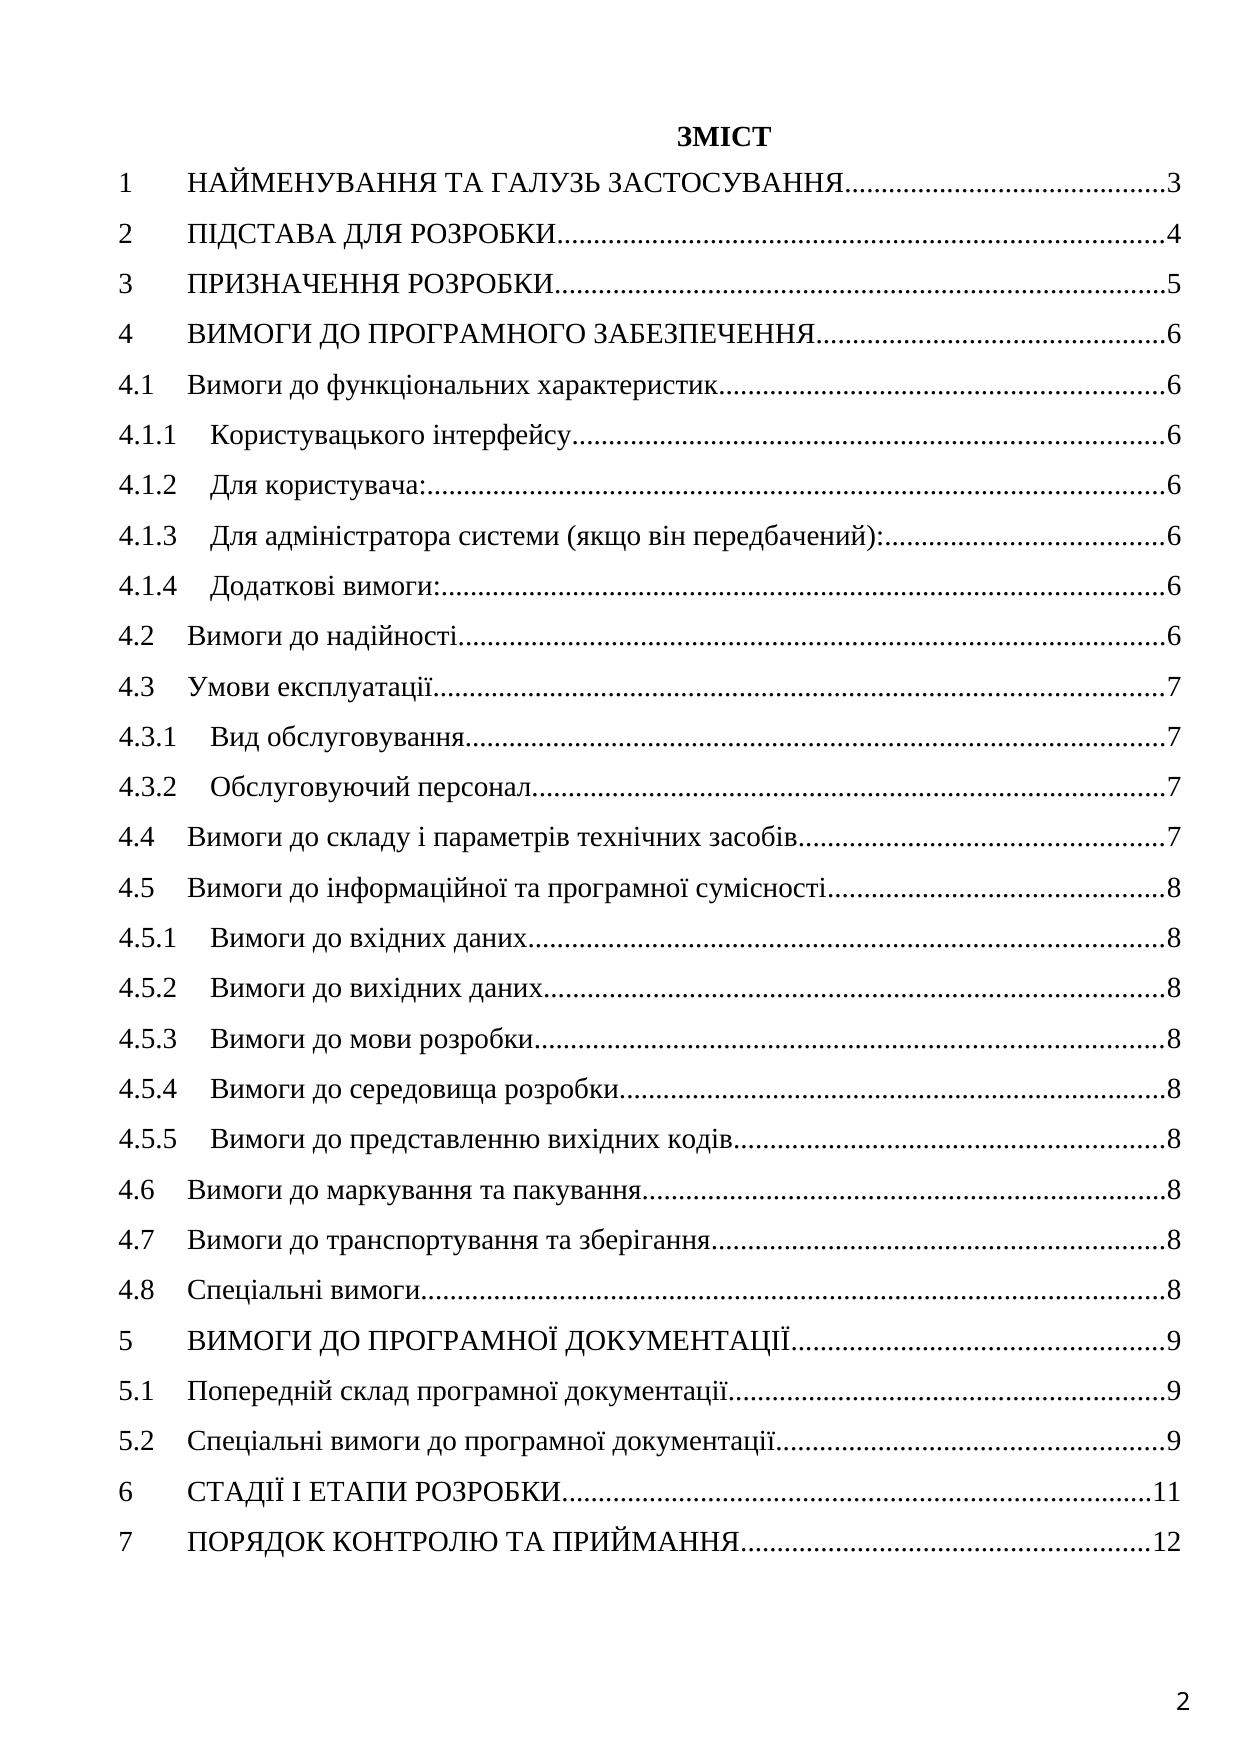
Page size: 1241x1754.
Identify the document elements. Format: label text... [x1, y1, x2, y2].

text 4.2 Вимоги до надійності 6 [118, 618, 1181, 652]
text 4.4 Вимоги до складу і параметрів технічних засобів 7 [118, 819, 1181, 853]
text 7 ПОРЯДОК КОНТРОЛЮ ТА ПРИЙМАННЯ 12 [118, 1524, 1181, 1557]
text 5 ВИМОГИ ДО ПРОГРАМНОЇ ДОКУМЕНТАЦІЇ 9 [118, 1323, 1181, 1356]
text 2 ПІДСТАВА ДЛЯ РОЗРОБКИ 4 [118, 216, 1181, 249]
text 5.1 Попередній склад програмної документації 9 [118, 1373, 1181, 1407]
text 4.1 Вимоги до функціональних характеристик 6 [118, 367, 1181, 400]
text 4.5 Вимоги до інформаційної та програмної сумісності 8 [118, 870, 1181, 903]
text 1 НАЙМЕНУВАННЯ ТА ГАЛУЗЬ ЗАСТОСУВАННЯ 3 [118, 166, 1181, 199]
text 4 ВИМОГИ ДО ПРОГРАМНОГО ЗАБЕЗПЕЧЕННЯ 6 [118, 316, 1181, 350]
text 4.1.1 Користувацького інтерфейсу 6 [118, 417, 1181, 451]
text 3 ПРИЗНАЧЕННЯ РОЗРОБКИ 5 [118, 266, 1181, 300]
text 4.1.2 Для користувача: 6 [118, 467, 1181, 501]
text 4.5.5 Вимоги до представленню вихідних кодів 8 [118, 1121, 1181, 1155]
text 4.6 Вимоги до маркування та пакування 8 [118, 1172, 1181, 1205]
text 5.2 Спеціальні вимоги до програмної документації 9 [118, 1423, 1181, 1457]
text Зміст [193, 119, 1181, 153]
text 4.5.4 Вимоги до середовища розробки 8 [118, 1071, 1181, 1105]
text 4.1.4 Додаткові вимоги: 6 [118, 568, 1181, 602]
text 6 СТАДІЇ І ЕТАПИ РОЗРОБКИ 11 [118, 1474, 1181, 1507]
text 4.3.1 Вид обслуговування 7 [118, 719, 1181, 752]
text 4.5.3 Вимоги до мови розробки 8 [118, 1021, 1181, 1054]
text 4.3 Умови експлуатації 7 [118, 669, 1181, 702]
text 4.5.1 Вимоги до вхідних даних 8 [118, 920, 1181, 954]
text 4.8 Спеціальні вимоги 8 [118, 1272, 1181, 1306]
text 4.7 Вимоги до транспортування та зберігання 8 [118, 1222, 1181, 1256]
text 4.1.3 Для адміністратора системи (якщо він передбачений): 6 [118, 518, 1181, 551]
text 4.3.2 Обслуговуючий персонал 7 [118, 769, 1181, 803]
text 4.5.2 Вимоги до вихідних даних 8 [118, 971, 1181, 1004]
